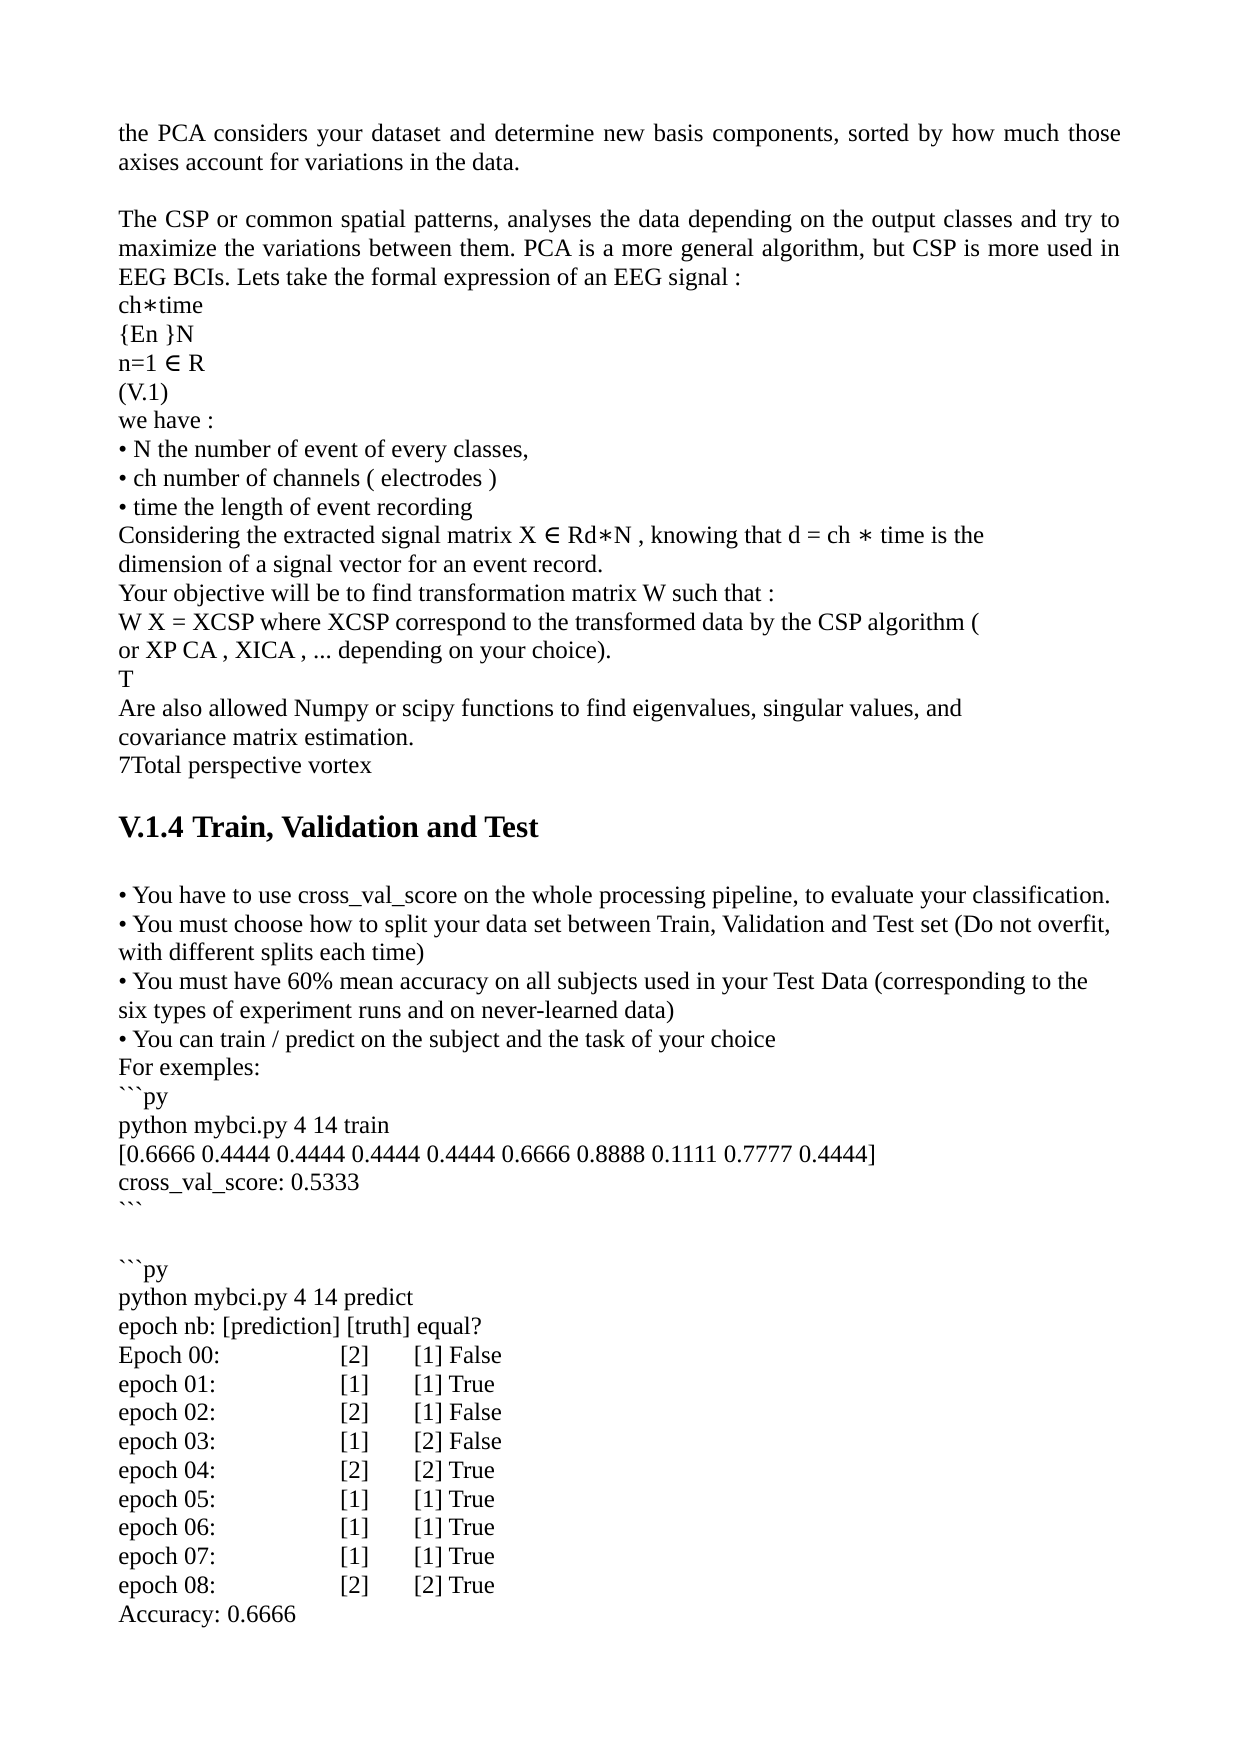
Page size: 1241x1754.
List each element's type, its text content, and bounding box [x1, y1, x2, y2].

text {En }N [118, 319, 1122, 348]
text epoch 03: [1] [2] False [118, 1426, 1122, 1455]
text • time the length of event recording [118, 492, 1122, 521]
text Accuracy: 0.6666 [118, 1599, 1122, 1627]
text Are also allowed Numpy or scipy functions to find eigenvalues, singular values, and [118, 693, 1122, 722]
text python mybci.py 4 14 predict [118, 1282, 1122, 1311]
text T [118, 664, 1122, 693]
text • You have to use cross_val_score on the whole processing pipeline, to evaluate your classification. [118, 880, 1122, 909]
text epoch 06: [1] [1] True [118, 1512, 1122, 1541]
text ```py [118, 1081, 1122, 1110]
text • You must have 60% mean accuracy on all subjects used in your Test Data (corresponding to the six types of experiment runs and on never-learned data) [118, 966, 1122, 1024]
text epoch 04: [2] [2] True [118, 1455, 1122, 1484]
text epoch 01: [1] [1] True [118, 1369, 1122, 1397]
text covariance matrix estimation. [118, 722, 1122, 751]
text The CSP or common spatial patterns, analyses the data depending on the output classes and try to maximize the variations between them. PCA is a more general algorithm, but CSP is more used in EEG BCIs. Lets take the formal expression of an EEG signal : [118, 204, 1122, 291]
text cross_val_score: 0.5333 [118, 1167, 1122, 1196]
text • You must choose how to split your data set between Train, Validation and Test set (Do not overfit, with different splits each time) [118, 909, 1122, 966]
text • N the number of event of every classes, [118, 434, 1122, 463]
text For exemples: [118, 1052, 1122, 1081]
text epoch 02: [2] [1] False [118, 1397, 1122, 1426]
text Considering the extracted signal matrix X ∈ Rd∗N , knowing that d = ch ∗ time is the [118, 521, 1122, 549]
text (V.1) [118, 377, 1122, 406]
text [0.6666 0.4444 0.4444 0.4444 0.4444 0.6666 0.8888 0.1111 0.7777 0.4444] [118, 1139, 1122, 1167]
text epoch nb: [prediction] [truth] equal? [118, 1311, 1122, 1340]
text epoch 07: [1] [1] True [118, 1541, 1122, 1570]
text W X = XCSP where XCSP correspond to the transformed data by the CSP algorithm ( [118, 607, 1122, 636]
text ```py [118, 1254, 1122, 1282]
text V.1.4 Train, Validation and Test [118, 808, 1122, 844]
text Epoch 00: [2] [1] False [118, 1340, 1122, 1369]
text dimension of a signal vector for an event record. [118, 549, 1122, 578]
text epoch 08: [2] [2] True [118, 1570, 1122, 1599]
text epoch 05: [1] [1] True [118, 1484, 1122, 1512]
text or XP CA , XICA , ... depending on your choice). [118, 636, 1122, 664]
text the PCA considers your dataset and determine new basis components, sorted by how much those axises account for variations in the data. [118, 118, 1122, 176]
text Your objective will be to find transformation matrix W such that : [118, 578, 1122, 607]
text python mybci.py 4 14 train [118, 1110, 1122, 1139]
text • ch number of channels ( electrodes ) [118, 463, 1122, 492]
text ``` [118, 1196, 1122, 1225]
text we have : [118, 406, 1122, 434]
text 7Total perspective vortex [118, 751, 1122, 779]
text ch∗time [118, 291, 1122, 319]
text • You can train / predict on the subject and the task of your choice [118, 1024, 1122, 1052]
text n=1 ∈ R [118, 348, 1122, 377]
